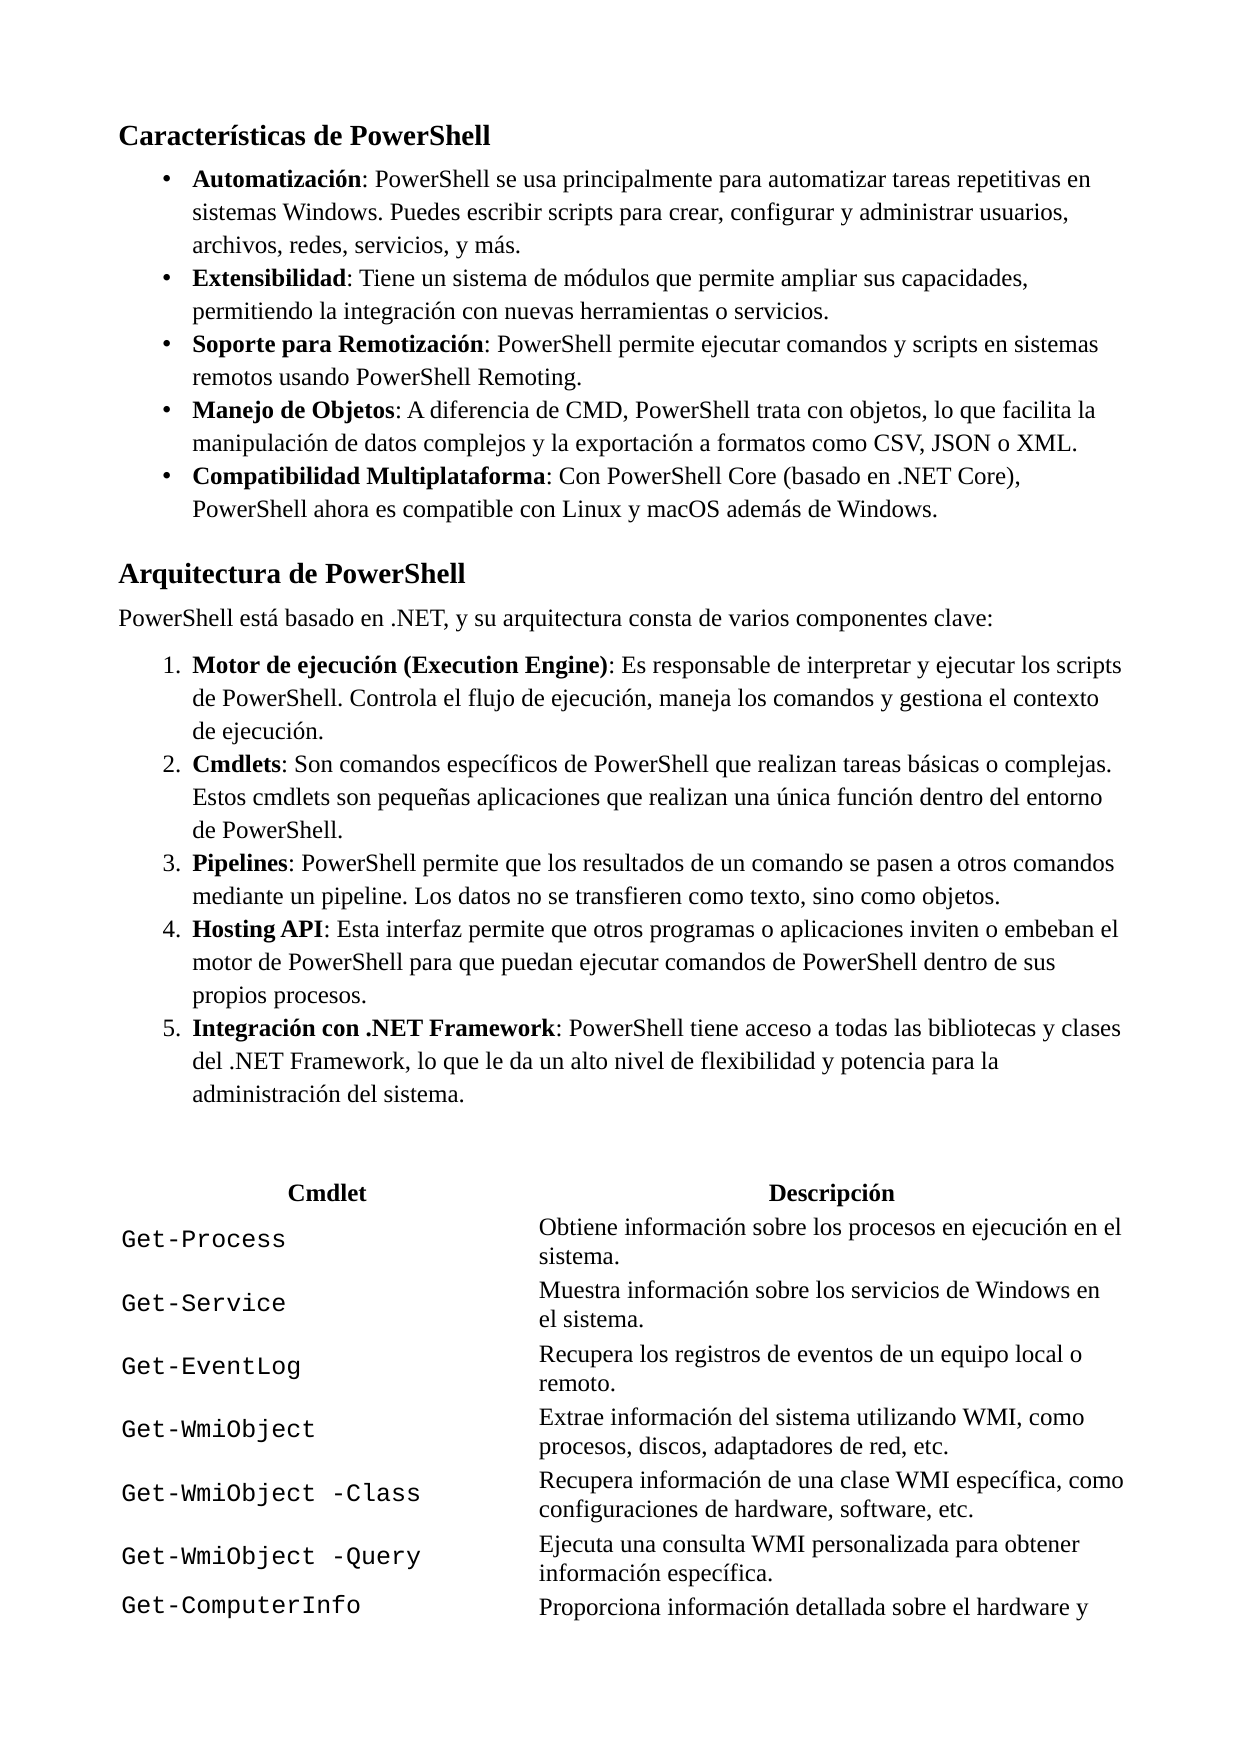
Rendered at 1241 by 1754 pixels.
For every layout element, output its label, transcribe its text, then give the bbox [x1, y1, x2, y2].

subtitle Arquitectura de PowerShell [118, 557, 1122, 590]
table_cell Get-EventLog [118, 1336, 536, 1399]
list Extensibilidad: Tiene un sistema de módulos que permite ampliar sus capacidades, permitiendo la integración con nuevas herramientas o servicios. [162, 263, 1122, 325]
table_cell Muestra información sobre los servicios de Windows en el sistema. [536, 1273, 1127, 1336]
table_cell Recupera los registros de eventos de un equipo local o remoto. [536, 1336, 1127, 1399]
list Compatibilidad Multiplataforma: Con PowerShell Core (basado en .NET Core), PowerShell ahora es compatible con Linux y macOS además de Windows. [162, 461, 1122, 523]
table_cell Get-ComputerInfo [118, 1589, 536, 1624]
list Manejo de Objetos: A diferencia de CMD, PowerShell trata con objetos, lo que facilita la manipulación de datos complejos y la exportación a formatos como CSV, JSON o XML. [162, 395, 1122, 457]
list Pipelines: PowerShell permite que los resultados de un comando se pasen a otros comandos mediante un pipeline. Los datos no se transfieren como texto, sino como objetos. [162, 848, 1122, 910]
table_cell Recupera información de una clase WMI específica, como configuraciones de hardware, software, etc. [536, 1463, 1127, 1526]
list Hosting API: Esta interfaz permite que otros programas o aplicaciones inviten o embeban el motor de PowerShell para que puedan ejecutar comandos de PowerShell dentro de sus propios procesos. [162, 914, 1122, 1009]
table_cell Get-WmiObject [118, 1399, 536, 1463]
table_cell Ejecuta una consulta WMI personalizada para obtener información específica. [536, 1526, 1127, 1589]
list Automatización: PowerShell se usa principalmente para automatizar tareas repetitivas en sistemas Windows. Puedes escribir scripts para crear, configurar y administrar usuarios, archivos, redes, servicios, y más. [162, 164, 1122, 259]
list Integración con .NET Framework: PowerShell tiene acceso a todas las bibliotecas y clases del .NET Framework, lo que le da un alto nivel de flexibilidad y potencia para la administración del sistema. [162, 1013, 1122, 1108]
table_cell Extrae información del sistema utilizando WMI, como procesos, discos, adaptadores de red, etc. [536, 1399, 1127, 1463]
subtitle Características de PowerShell [118, 118, 1122, 152]
table_header Descripción [536, 1175, 1127, 1209]
table_cell Get-Process [118, 1209, 536, 1273]
table_cell Proporciona información detallada sobre el hardware y [536, 1589, 1127, 1624]
table_cell Get-Service [118, 1273, 536, 1336]
table_cell Obtiene información sobre los procesos en ejecución en el sistema. [536, 1209, 1127, 1273]
table_cell Get-WmiObject -Query [118, 1526, 536, 1589]
list Motor de ejecución (Execution Engine): Es responsable de interpretar y ejecutar los scripts de PowerShell. Controla el flujo de ejecución, maneja los comandos y gestiona el contexto de ejecución. [162, 650, 1122, 745]
list Soporte para Remotización: PowerShell permite ejecutar comandos y scripts en sistemas remotos usando PowerShell Remoting. [162, 329, 1122, 391]
text PowerShell está basado en .NET, y su arquitectura consta de varios componentes clave: [118, 603, 1122, 631]
list Cmdlets: Son comandos específicos de PowerShell que realizan tareas básicas o complejas. Estos cmdlets son pequeñas aplicaciones que realizan una única función dentro del entorno de PowerShell. [162, 749, 1122, 844]
table_header Cmdlet [118, 1175, 536, 1209]
table_cell Get-WmiObject -Class [118, 1463, 536, 1526]
